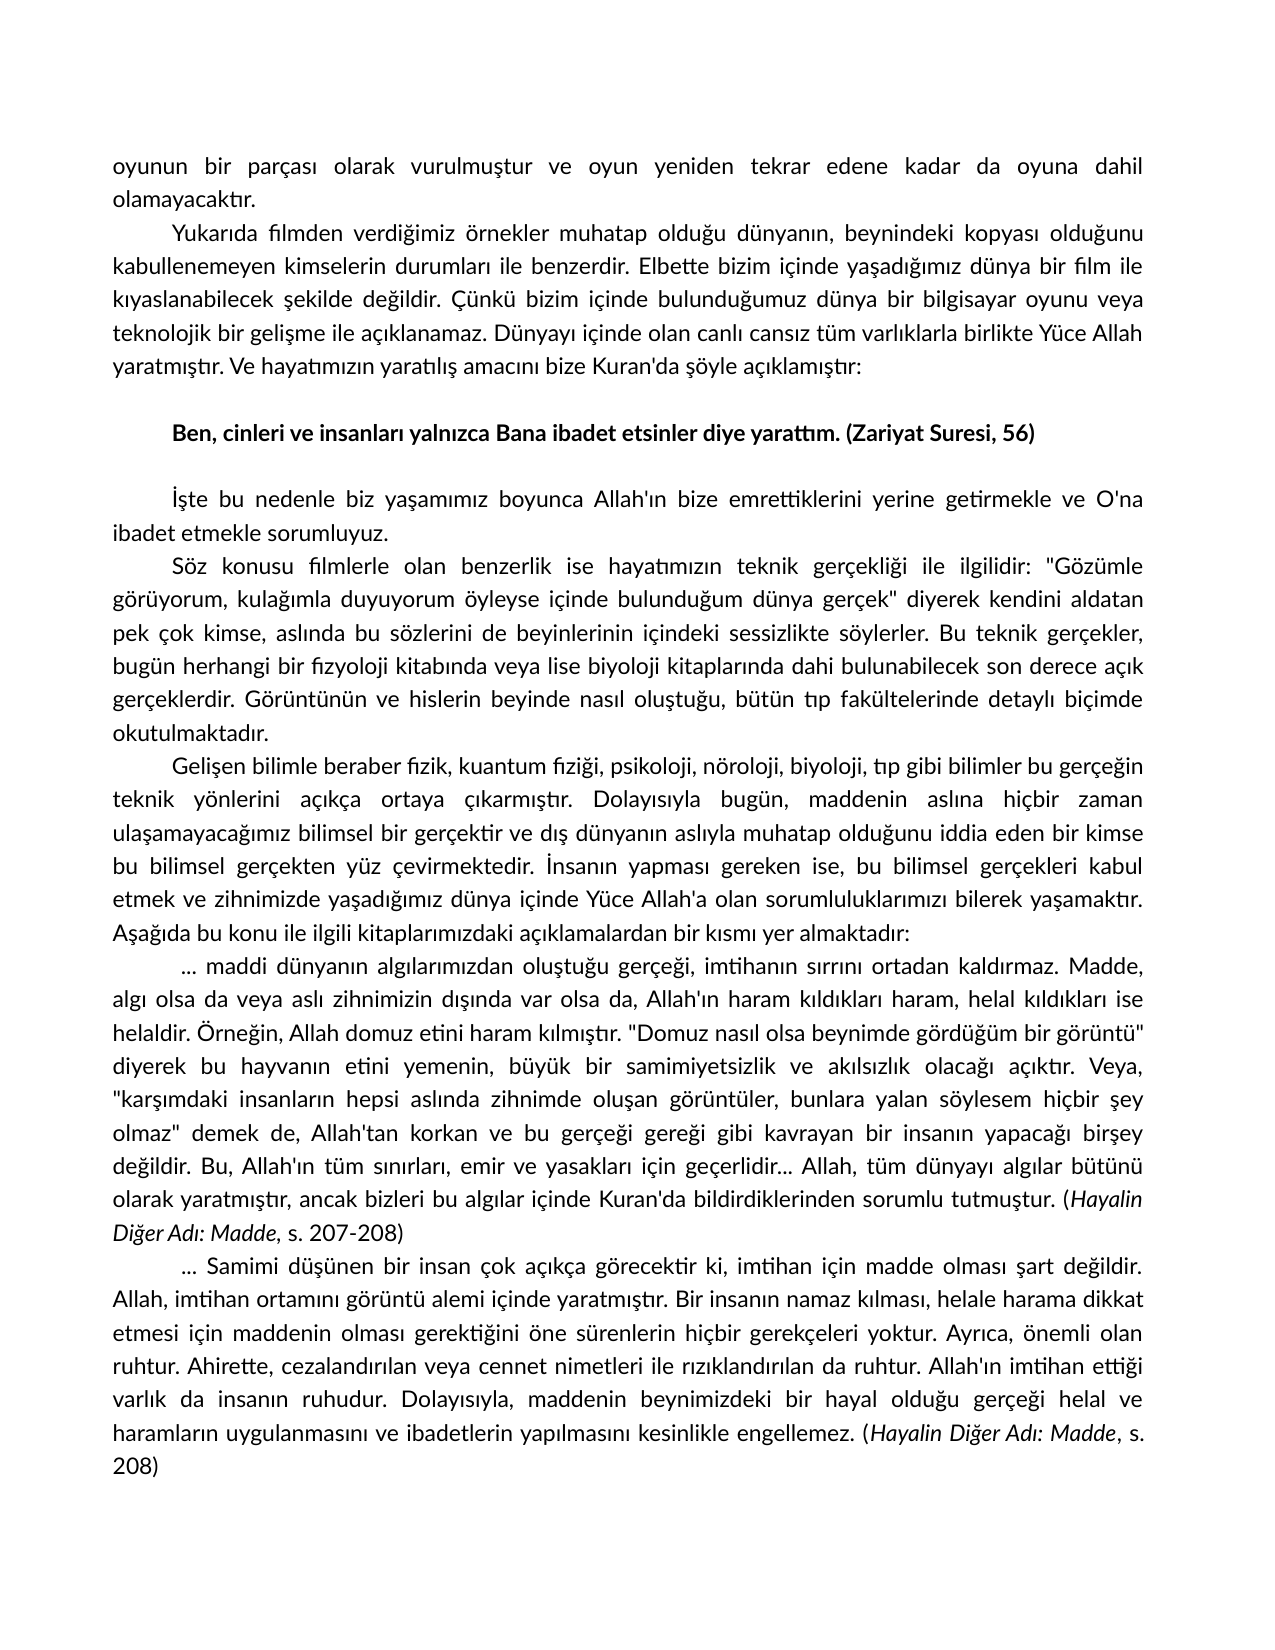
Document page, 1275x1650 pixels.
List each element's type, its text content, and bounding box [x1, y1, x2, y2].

text Gelişen bilimle beraber fizik, kuantum fiziği, psikoloji, nöroloji, biyoloji, tıp gibi bilimler bu gerçeğin teknik yönlerini açıkça ortaya çıkarmıştır. Dolayısıyla bugün, maddenin aslına hiçbir zaman ulaşamayacağımız bilimsel bir gerçektir ve dış dünyanın aslıyla muhatap olduğunu iddia eden bir kimse bu bilimsel gerçekten yüz çevirmektedir. İnsanın yapması gereken ise, bu bilimsel gerçekleri kabul etmek ve zihnimizde yaşadığımız dünya içinde Yüce Allah'a olan sorumluluklarımızı bilerek yaşamaktır. Aşağıda bu konu ile ilgili kitaplarımızdaki açıklamalardan bir kısmı yer almaktadır: [112, 748, 1145, 948]
text Yukarıda filmden verdiğimiz örnekler muhatap olduğu dünyanın, beynindeki kopyası olduğunu kabullenemeyen kimselerin durumları ile benzerdir. Elbette bizim içinde yaşadığımız dünya bir film ile kıyaslanabilecek şekilde değildir. Çünkü bizim içinde bulunduğumuz dünya bir bilgisayar oyunu veya teknolojik bir gelişme ile açıklanamaz. Dünyayı içinde olan canlı cansız tüm varlıklarla birlikte Yüce Allah yaratmıştır. Ve hayatımızın yaratılış amacını bize Kuran'da şöyle açıklamıştır: [112, 214, 1145, 381]
text ... Samimi düşünen bir insan çok açıkça görecektir ki, imtihan için madde olması şart değildir. Allah, imtihan ortamını görüntü alemi içinde yaratmıştır. Bir insanın namaz kılması, helale harama dikkat etmesi için maddenin olması gerektiğini öne sürenlerin hiçbir gerekçeleri yoktur. Ayrıca, önemli olan ruhtur. Ahirette, cezalandırılan veya cennet nimetleri ile rızıklandırılan da ruhtur. Allah'ın imtihan ettiği varlık da insanın ruhudur. Dolayısıyla, maddenin beynimizdeki bir hayal olduğu gerçeği helal ve haramların uygulanmasını ve ibadetlerin yapılmasını kesinlikle engellemez. (Hayalin Diğer Adı: Madde, s. 208) [112, 1248, 1145, 1481]
text İşte bu nedenle biz yaşamımız boyunca Allah'ın bize emrettiklerini yerine getirmekle ve O'na ibadet etmekle sorumluyuz. [112, 481, 1145, 548]
text ... maddi dünyanın algılarımızdan oluştuğu gerçeği, imtihanın sırrını ortadan kaldırmaz. Madde, algı olsa da veya aslı zihnimizin dışında var olsa da, Allah'ın haram kıldıkları haram, helal kıldıkları ise helaldir. Örneğin, Allah domuz etini haram kılmıştır. "Domuz nasıl olsa beynimde gördüğüm bir görüntü" diyerek bu hayvanın etini yemenin, büyük bir samimiyetsizlik ve akılsızlık olacağı açıktır. Veya, "karşımdaki insanların hepsi aslında zihnimde oluşan görüntüler, bunlara yalan söylesem hiçbir şey olmaz" demek de, Allah'tan korkan ve bu gerçeği gereği gibi kavrayan bir insanın yapacağı birşey değildir. Bu, Allah'ın tüm sınırları, emir ve yasakları için geçerlidir... Allah, tüm dünyayı algılar bütünü olarak yaratmıştır, ancak bizleri bu algılar içinde Kuran'da bildirdiklerinden sorumlu tutmuştur. (Hayalin Diğer Adı: Madde, s. 207-208) [112, 948, 1145, 1248]
text Ben, cinleri ve insanları yalnızca Bana ibadet etsinler diye yarattım. (Zariyat Suresi, 56) [112, 414, 1145, 448]
text oyunun bir parçası olarak vurulmuştur ve oyun yeniden tekrar edene kadar da oyuna dahil olamayacaktır. [112, 148, 1145, 214]
text Söz konusu filmlerle olan benzerlik ise hayatımızın teknik gerçekliği ile ilgilidir: "Gözümle görüyorum, kulağımla duyuyorum öyleyse içinde bulunduğum dünya gerçek" diyerek kendini aldatan pek çok kimse, aslında bu sözlerini de beyinlerinin içindeki sessizlikte söylerler. Bu teknik gerçekler, bugün herhangi bir fizyoloji kitabında veya lise biyoloji kitaplarında dahi bulunabilecek son derece açık gerçeklerdir. Görüntünün ve hislerin beyinde nasıl oluştuğu, bütün tıp fakültelerinde detaylı biçimde okutulmaktadır. [112, 548, 1145, 748]
